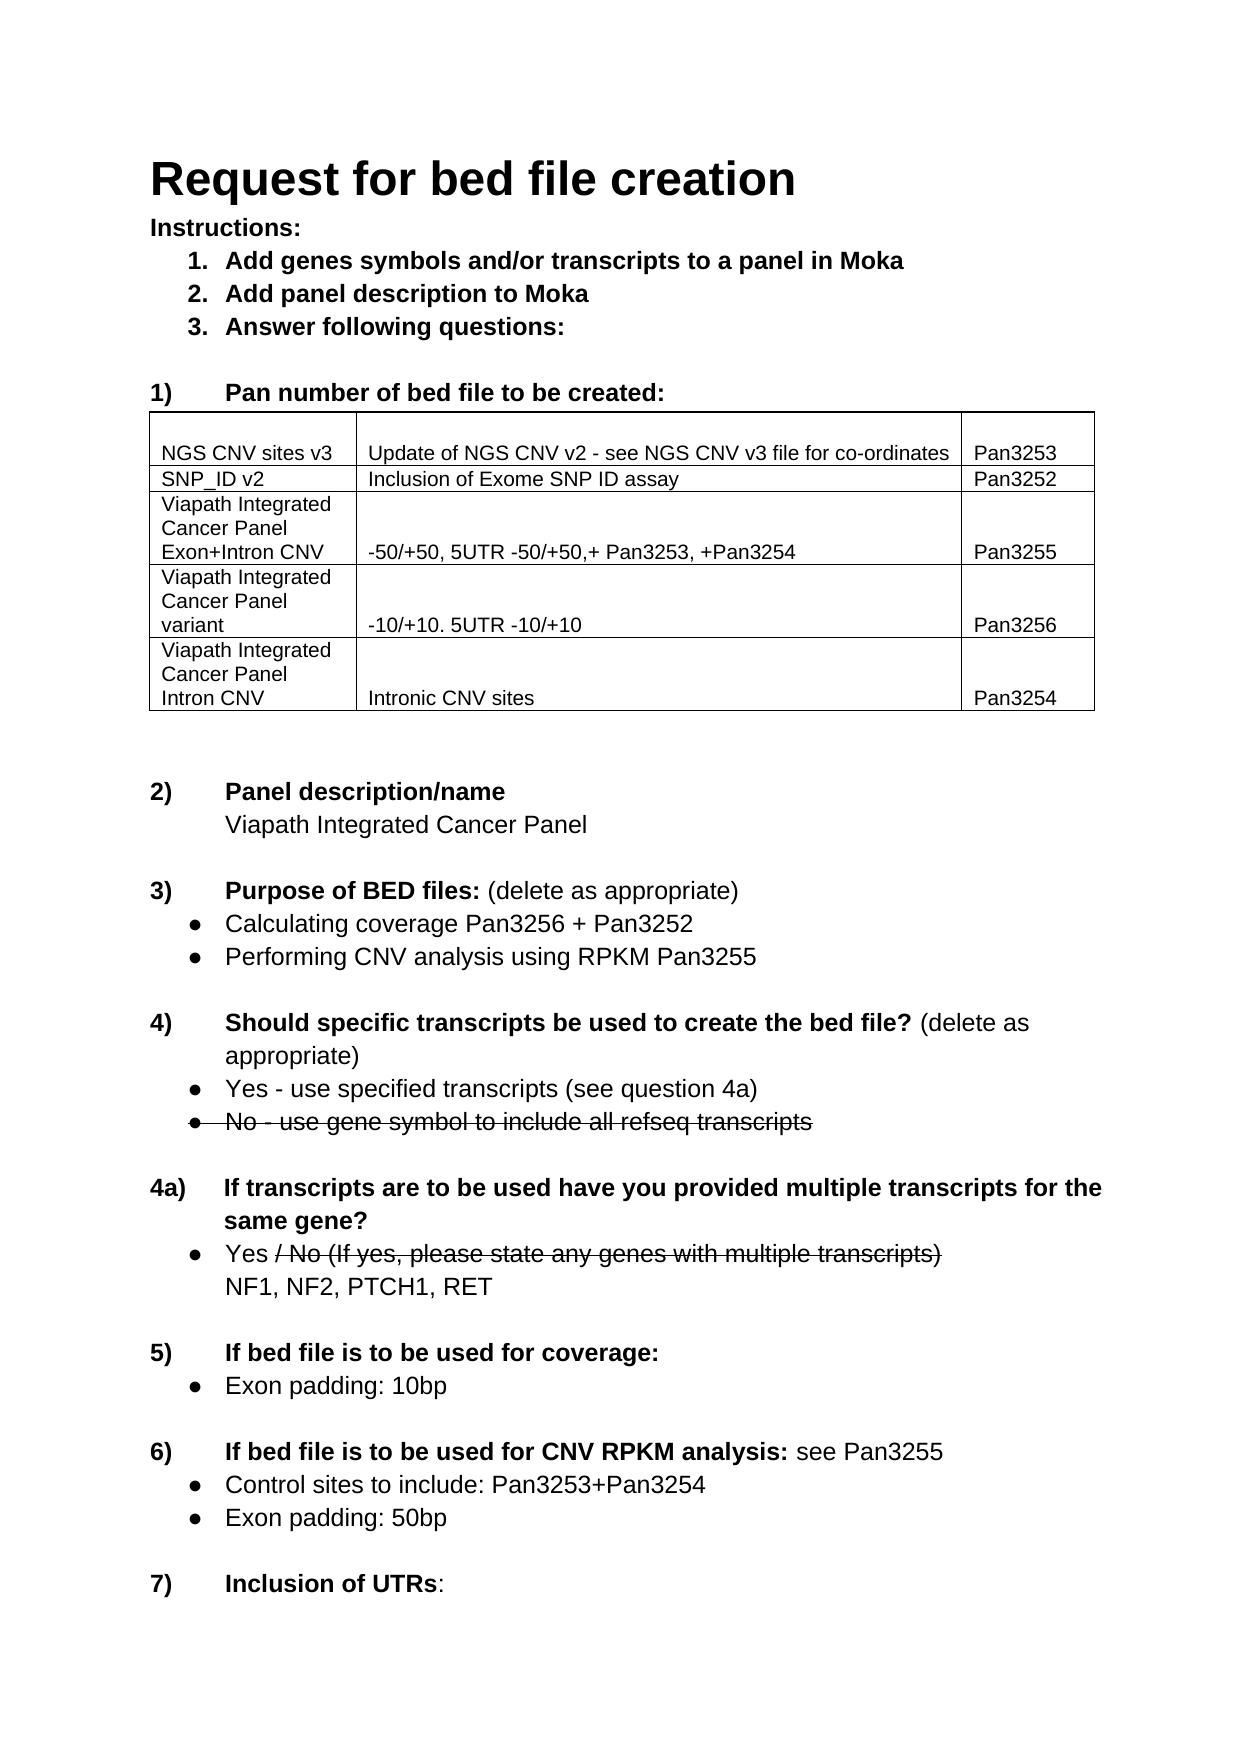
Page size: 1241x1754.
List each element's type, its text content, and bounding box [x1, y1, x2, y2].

table_cell -50/+50, 5UTR -50/+50,+ Pan3253, +Pan3254 [357, 492, 961, 564]
subtitle Request for bed file creation [150, 150, 1124, 205]
table_header Update of NGS CNV v2 - see NGS CNV v3 file for co-ordinates [357, 413, 961, 464]
list Panel description/name [150, 777, 1124, 806]
list Yes - use specified transcripts (see question 4a) [187, 1074, 1124, 1103]
table_cell Viapath Integrated Cancer Panel variant [150, 565, 356, 637]
text Viapath Integrated Cancer Panel [150, 810, 1124, 839]
table_cell Pan3256 [962, 565, 1094, 637]
list Add genes symbols and/or transcripts to a panel in Moka [187, 246, 1124, 275]
text 4a) If transcripts are to be used have you provided multiple transcripts for the same gene? [150, 1173, 1124, 1235]
table_cell Viapath Integrated Cancer Panel Exon+Intron CNV [150, 492, 356, 564]
list Performing CNV analysis using RPKM Pan3255 [187, 942, 1124, 971]
list If bed file is to be used for CNV RPKM analysis: see Pan3255 [150, 1437, 1124, 1466]
table_header Pan3253 [962, 413, 1094, 464]
text NF1, NF2, PTCH1, RET [225, 1272, 1124, 1301]
list Inclusion of UTRs: [150, 1569, 1124, 1598]
table_cell Viapath Integrated Cancer Panel Intron CNV [150, 638, 356, 710]
list Should specific transcripts be used to create the bed file? (delete as appropriate) [150, 1008, 1124, 1070]
list Yes / No (If yes, please state any genes with multiple transcripts) [187, 1239, 1124, 1268]
text Instructions: [150, 213, 1124, 242]
list Exon padding: 50bp [187, 1503, 1124, 1532]
table_cell Pan3255 [962, 492, 1094, 564]
list Answer following questions: [187, 312, 1124, 341]
table_cell -10/+10. 5UTR -10/+10 [357, 565, 961, 637]
list No - use gene symbol to include all refseq transcripts [187, 1107, 1124, 1136]
list Pan number of bed file to be created: [150, 378, 1124, 407]
table_cell Intronic CNV sites [357, 638, 961, 710]
list Calculating coverage Pan3256 + Pan3252 [187, 909, 1124, 938]
table_cell Pan3252 [962, 466, 1094, 491]
list If bed file is to be used for coverage: [150, 1338, 1124, 1367]
list Purpose of BED files: (delete as appropriate) [150, 876, 1124, 905]
list Control sites to include: Pan3253+Pan3254 [187, 1470, 1124, 1499]
list Exon padding: 10bp [187, 1371, 1124, 1400]
list Add panel description to Moka [187, 279, 1124, 308]
table_cell Inclusion of Exome SNP ID assay [357, 466, 961, 491]
table_cell Pan3254 [962, 638, 1094, 710]
table_header NGS CNV sites v3 [150, 413, 356, 464]
table_cell SNP_ID v2 [150, 466, 356, 491]
